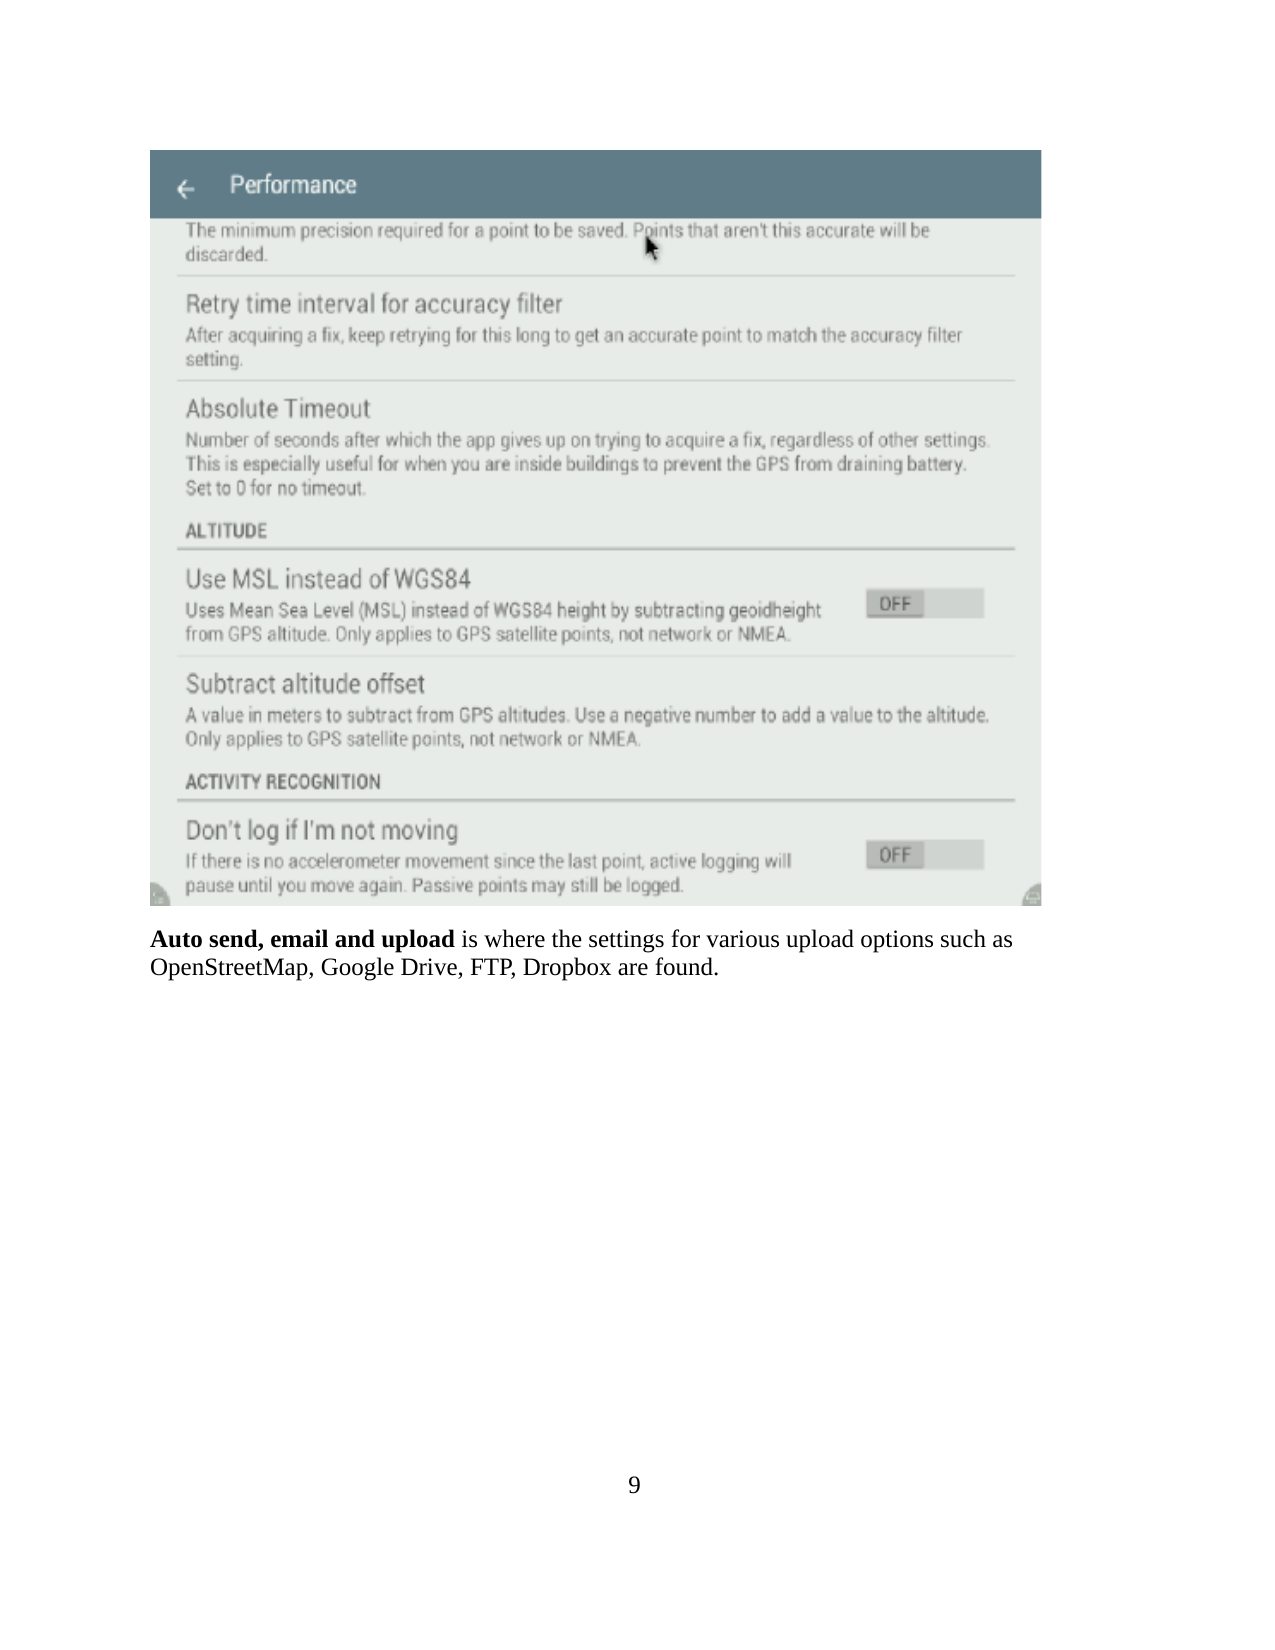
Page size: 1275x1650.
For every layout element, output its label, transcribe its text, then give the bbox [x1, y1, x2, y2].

picture [150, 150, 1042, 906]
text Auto send, email and upload is where the settings for various upload options such as OpenStreetMap, Google Drive, FTP, Dropbox are found. [150, 924, 1125, 981]
